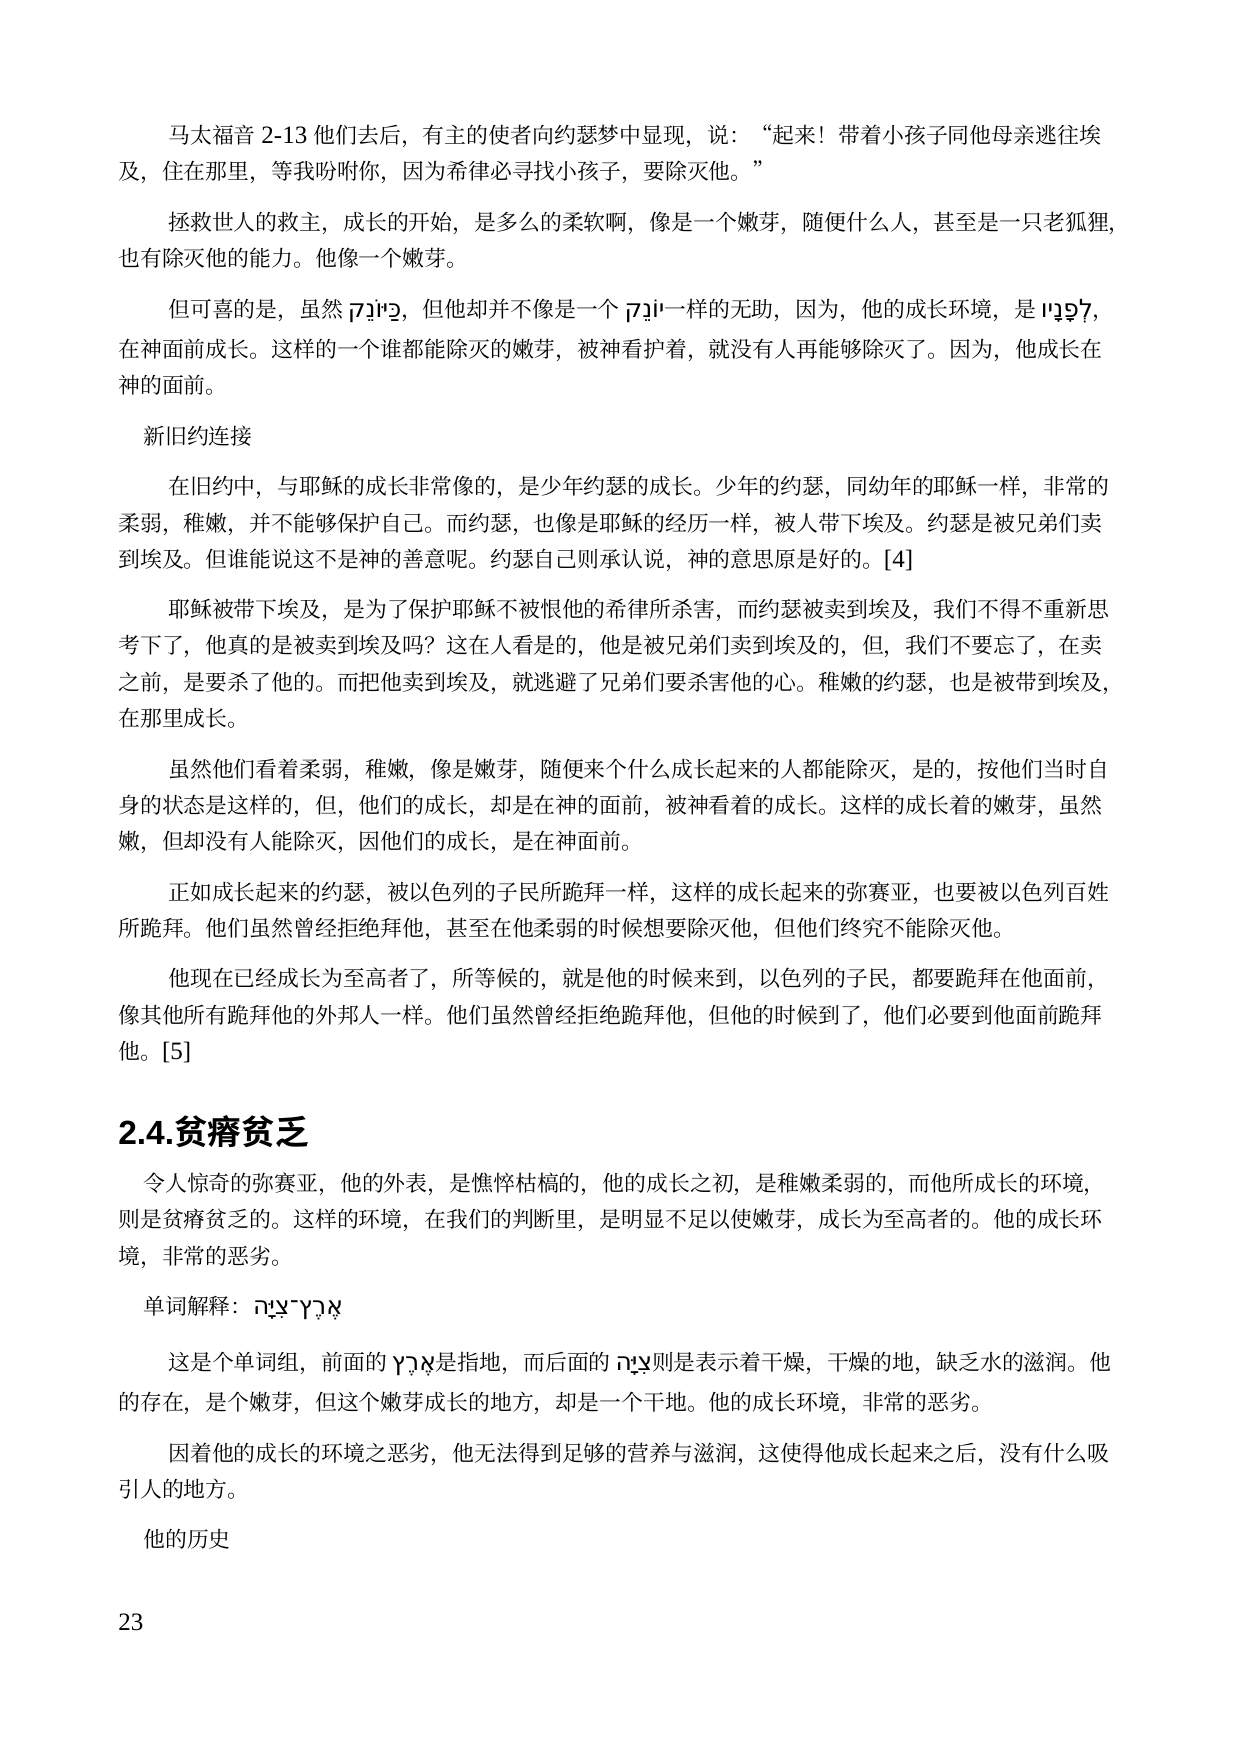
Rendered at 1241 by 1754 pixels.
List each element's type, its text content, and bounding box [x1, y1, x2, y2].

text 令人惊奇的弥赛亚，他的外表，是憔悴枯槁的，他的成长之初，是稚嫩柔弱的，而他所成长的环境，则是贫瘠贫乏的。这样的环境，在我们的判断里，是明显不足以使嫩芽，成长为至高者的。他的成长环境，非常的恶劣。 [118, 1167, 1122, 1270]
text 他的历史 [118, 1523, 1122, 1554]
text 正如成长起来的约瑟，被以色列的子民所跪拜一样，这样的成长起来的弥赛亚，也要被以色列百姓所跪拜。他们虽然曾经拒绝拜他，甚至在他柔弱的时候想要除灭他，但他们终究不能除灭他。 [118, 875, 1122, 942]
text 虽然他们看着柔弱，稚嫩，像是嫩芽，随便来个什么成长起来的人都能除灭，是的，按他们当时自身的状态是这样的，但，他们的成长，却是在神的面前，被神看着的成长。这样的成长着的嫩芽，虽然嫩，但却没有人能除灭，因他们的成长，是在神面前。 [118, 752, 1122, 856]
text 这是个单词组，前面的אֶרֶץ是指地，而后面的צִיָּה则是表示着干燥，干燥的地，缺乏水的滋润。他的存在，是个嫩芽，但这个嫩芽成长的地方，却是一个干地。他的成长环境，非常的恶劣。 [118, 1345, 1122, 1416]
text 但可喜的是，虽然כַּיּוֹנֵק，但他却并不像是一个יוׂנֵק一样的无助，因为，他的成长环境，是לְפָנָיו，在神面前成长。这样的一个谁都能除灭的嫩芽，被神看护着，就没有人再能够除灭了。因为，他成长在神的面前。 [118, 292, 1122, 399]
text 耶稣被带下埃及，是为了保护耶稣不被恨他的希律所杀害，而约瑟被卖到埃及，我们不得不重新思考下了，他真的是被卖到埃及吗？这在人看是的，他是被兄弟们卖到埃及的，但，我们不要忘了，在卖之前，是要杀了他的。而把他卖到埃及，就逃避了兄弟们要杀害他的心。稚嫩的约瑟，也是被带到埃及，在那里成长。 [118, 593, 1122, 732]
text 拯救世人的救主，成长的开始，是多么的柔软啊，像是一个嫩芽，随便什么人，甚至是一只老狐狸，也有除灭他的能力。他像一个嫩芽。 [118, 205, 1122, 273]
text 他现在已经成长为至高者了，所等候的，就是他的时候来到，以色列的子民，都要跪拜在他面前，像其他所有跪拜他的外邦人一样。他们虽然曾经拒绝跪拜他，但他的时候到了，他们必要到他面前跪拜他。[5] [118, 962, 1122, 1065]
subtitle 2.4.贫瘠贫乏 [118, 1106, 1122, 1154]
text 新旧约连接 [118, 419, 1122, 450]
text 因着他的成长的环境之恶劣，他无法得到足够的营养与滋润，这使得他成长起来之后，没有什么吸引人的地方。 [118, 1436, 1122, 1503]
text 马太福音 2-13 他们去后，有主的使者向约瑟梦中显现，说：“起来！带着小孩子同他母亲逃往埃及，住在那里，等我吩咐你，因为希律必寻找小孩子，要除灭他。” [118, 118, 1122, 186]
text 在旧约中，与耶稣的成长非常像的，是少年约瑟的成长。少年的约瑟，同幼年的耶稣一样，非常的柔弱，稚嫩，并不能够保护自己。而约瑟，也像是耶稣的经历一样，被人带下埃及。约瑟是被兄弟们卖到埃及。但谁能说这不是神的善意呢。约瑟自己则承认说，神的意思原是好的。[4] [118, 469, 1122, 573]
text 单词解释：אֶרֶץ־צִיָּה [118, 1289, 1122, 1325]
